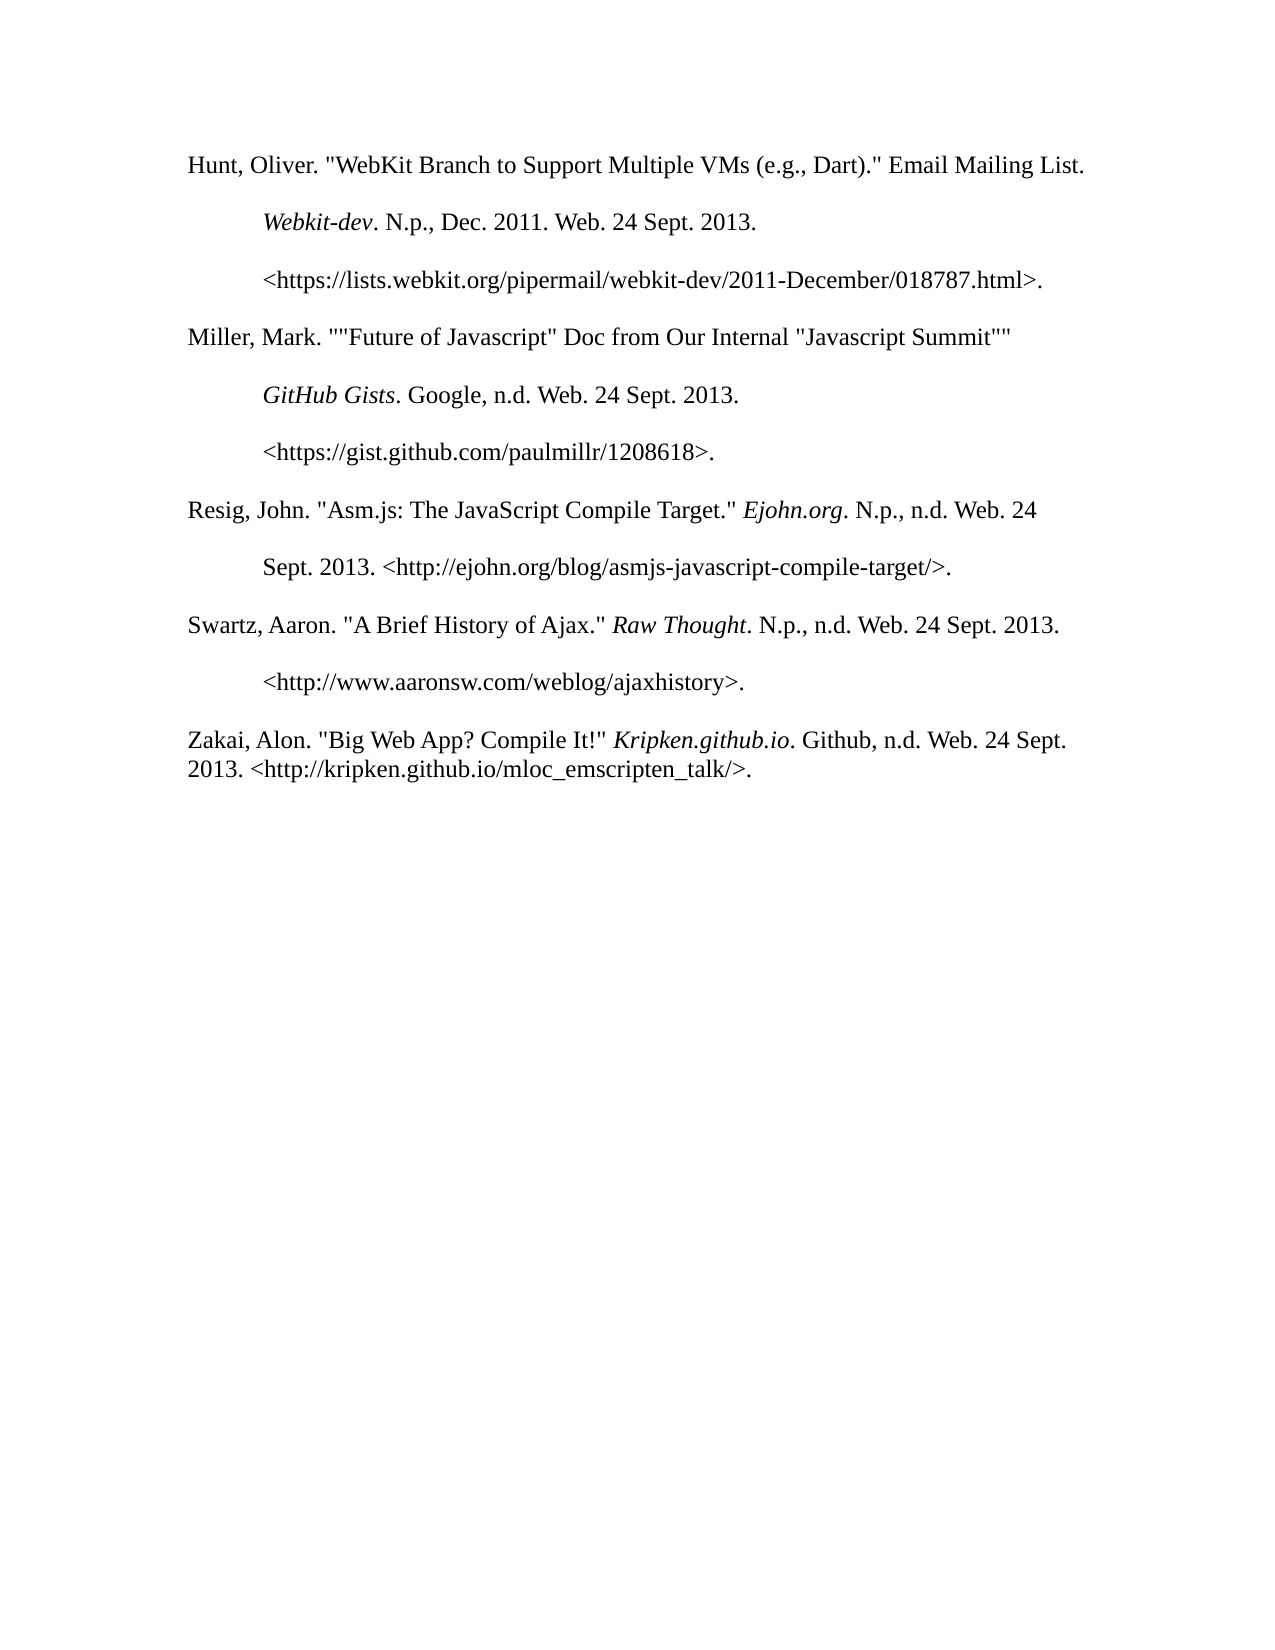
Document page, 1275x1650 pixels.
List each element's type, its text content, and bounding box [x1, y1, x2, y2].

text Hunt, Oliver. "WebKit Branch to Support Multiple VMs (e.g., Dart)." Email Mailing List. Webkit-dev. N.p., Dec. 2011. Web. 24 Sept. 2013. <https://lists.webkit.org/pipermail/webkit-dev/2011-December/018787.html>. [187, 150, 1087, 294]
text Miller, Mark. ""Future of Javascript" Doc from Our Internal "Javascript Summit"" GitHub Gists. Google, n.d. Web. 24 Sept. 2013. <https://gist.github.com/paulmillr/1208618>. [187, 322, 1087, 466]
text Zakai, Alon. "Big Web App? Compile It!" Kripken.github.io. Github, n.d. Web. 24 Sept. 2013. <http://kripken.github.io/mloc_emscripten_talk/>. [187, 725, 1087, 782]
text Resig, John. "Asm.js: The JavaScript Compile Target." Ejohn.org. N.p., n.d. Web. 24 Sept. 2013. <http://ejohn.org/blog/asmjs-javascript-compile-target/>. [187, 495, 1087, 581]
text Swartz, Aaron. "A Brief History of Ajax." Raw Thought. N.p., n.d. Web. 24 Sept. 2013. <http://www.aaronsw.com/weblog/ajaxhistory>. [187, 610, 1087, 696]
